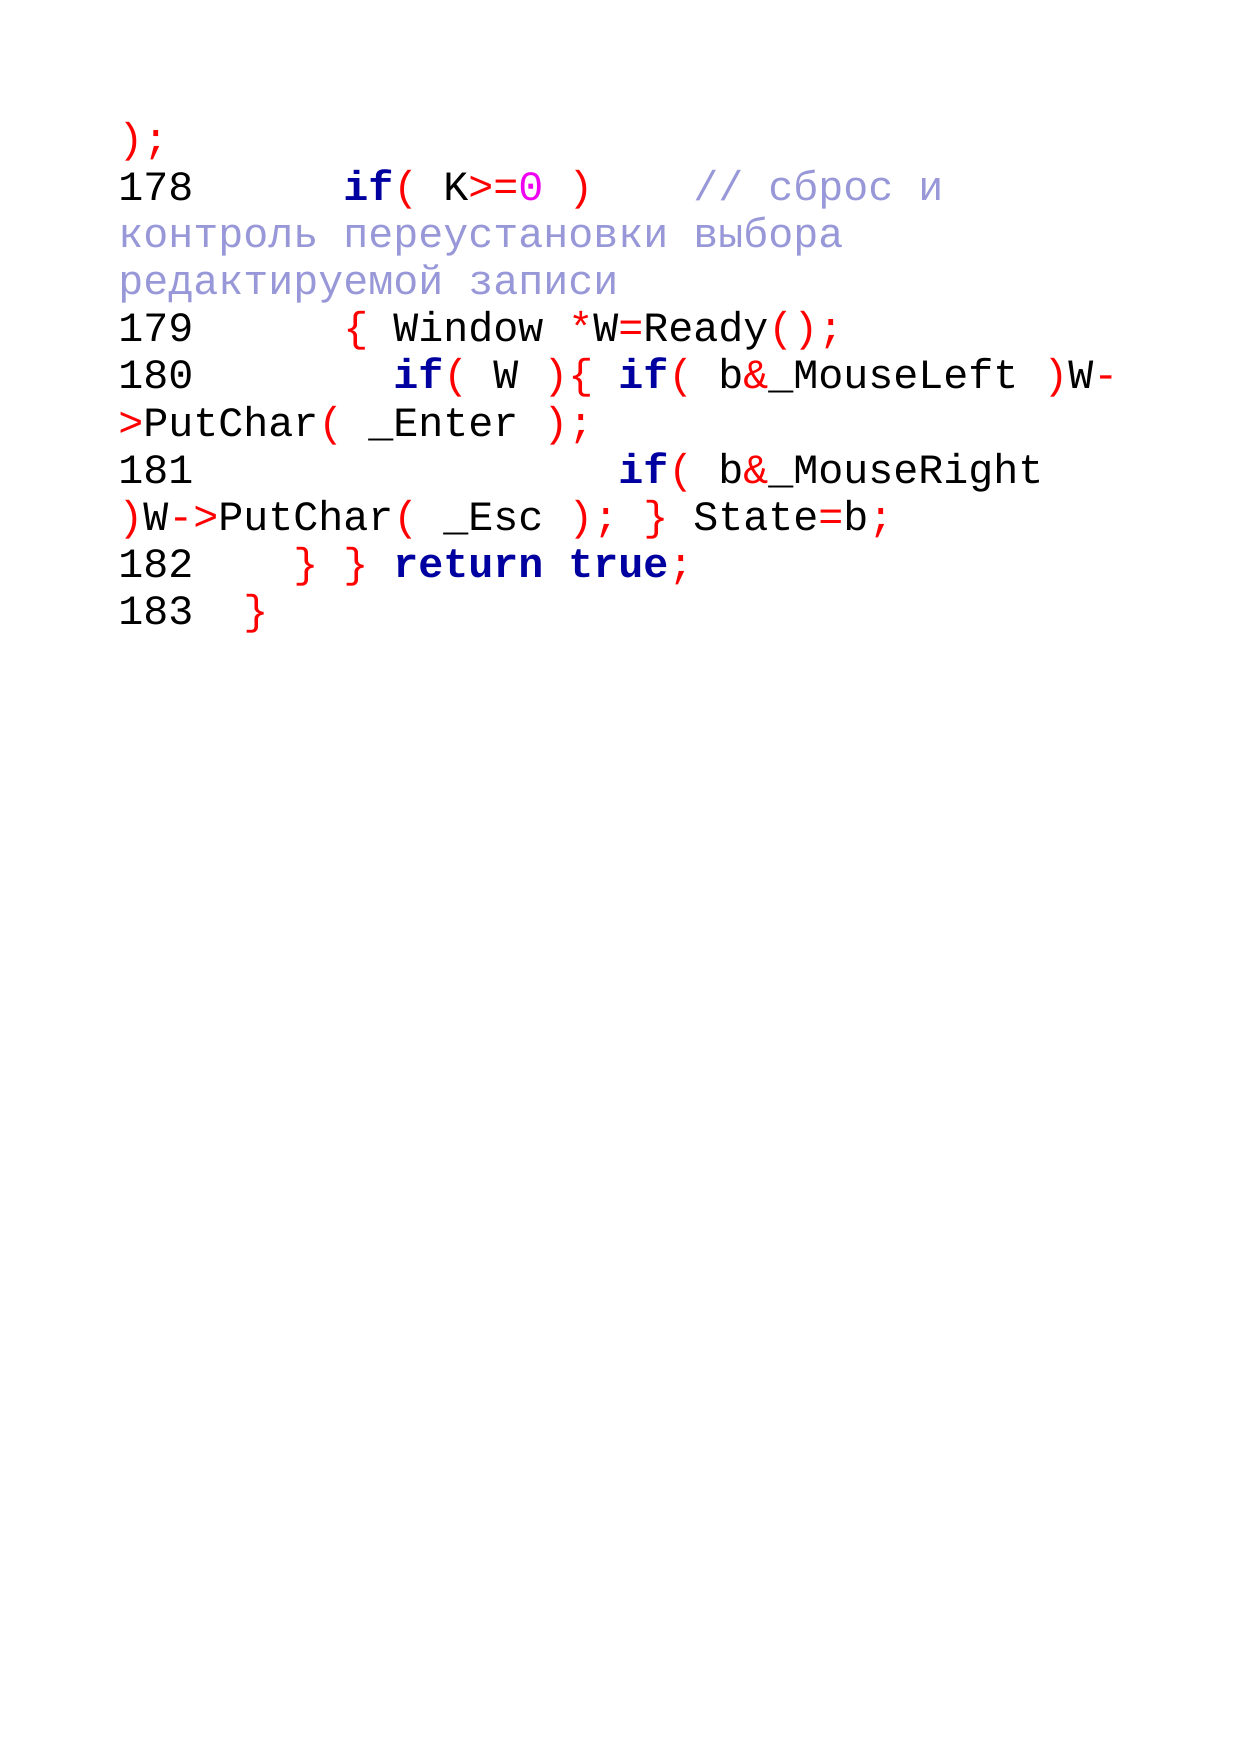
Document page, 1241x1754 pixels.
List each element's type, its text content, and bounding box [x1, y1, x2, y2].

subtitle 179 { Window *W=Ready(); [118, 307, 393, 354]
subtitle 179 { Window *W=Ready(); [568, 307, 593, 354]
subtitle 180 if( W ){ if( b&_MouseLeft )W->PutChar( _Enter ); [118, 354, 493, 448]
subtitle 181 if( b&_MouseRight )W->PutChar( _Esc ); } State=b; [118, 448, 1122, 543]
subtitle 177 if( State!=b ){ K=-2; Mouse( x,y ); [118, 118, 1122, 165]
subtitle 179 { Window *W=Ready(); [768, 307, 1122, 354]
subtitle 180 if( W ){ if( b&_MouseLeft )W->PutChar( _Enter ); [543, 354, 1122, 448]
subtitle 183 } [118, 590, 1122, 637]
subtitle 182 } } return true; [118, 543, 1122, 590]
subtitle 179 { Window *W=Ready(); [618, 307, 643, 354]
subtitle 178 if( K>=0 ) // сброс и контроль переустановки выбора редактируемой записи [118, 165, 1122, 307]
